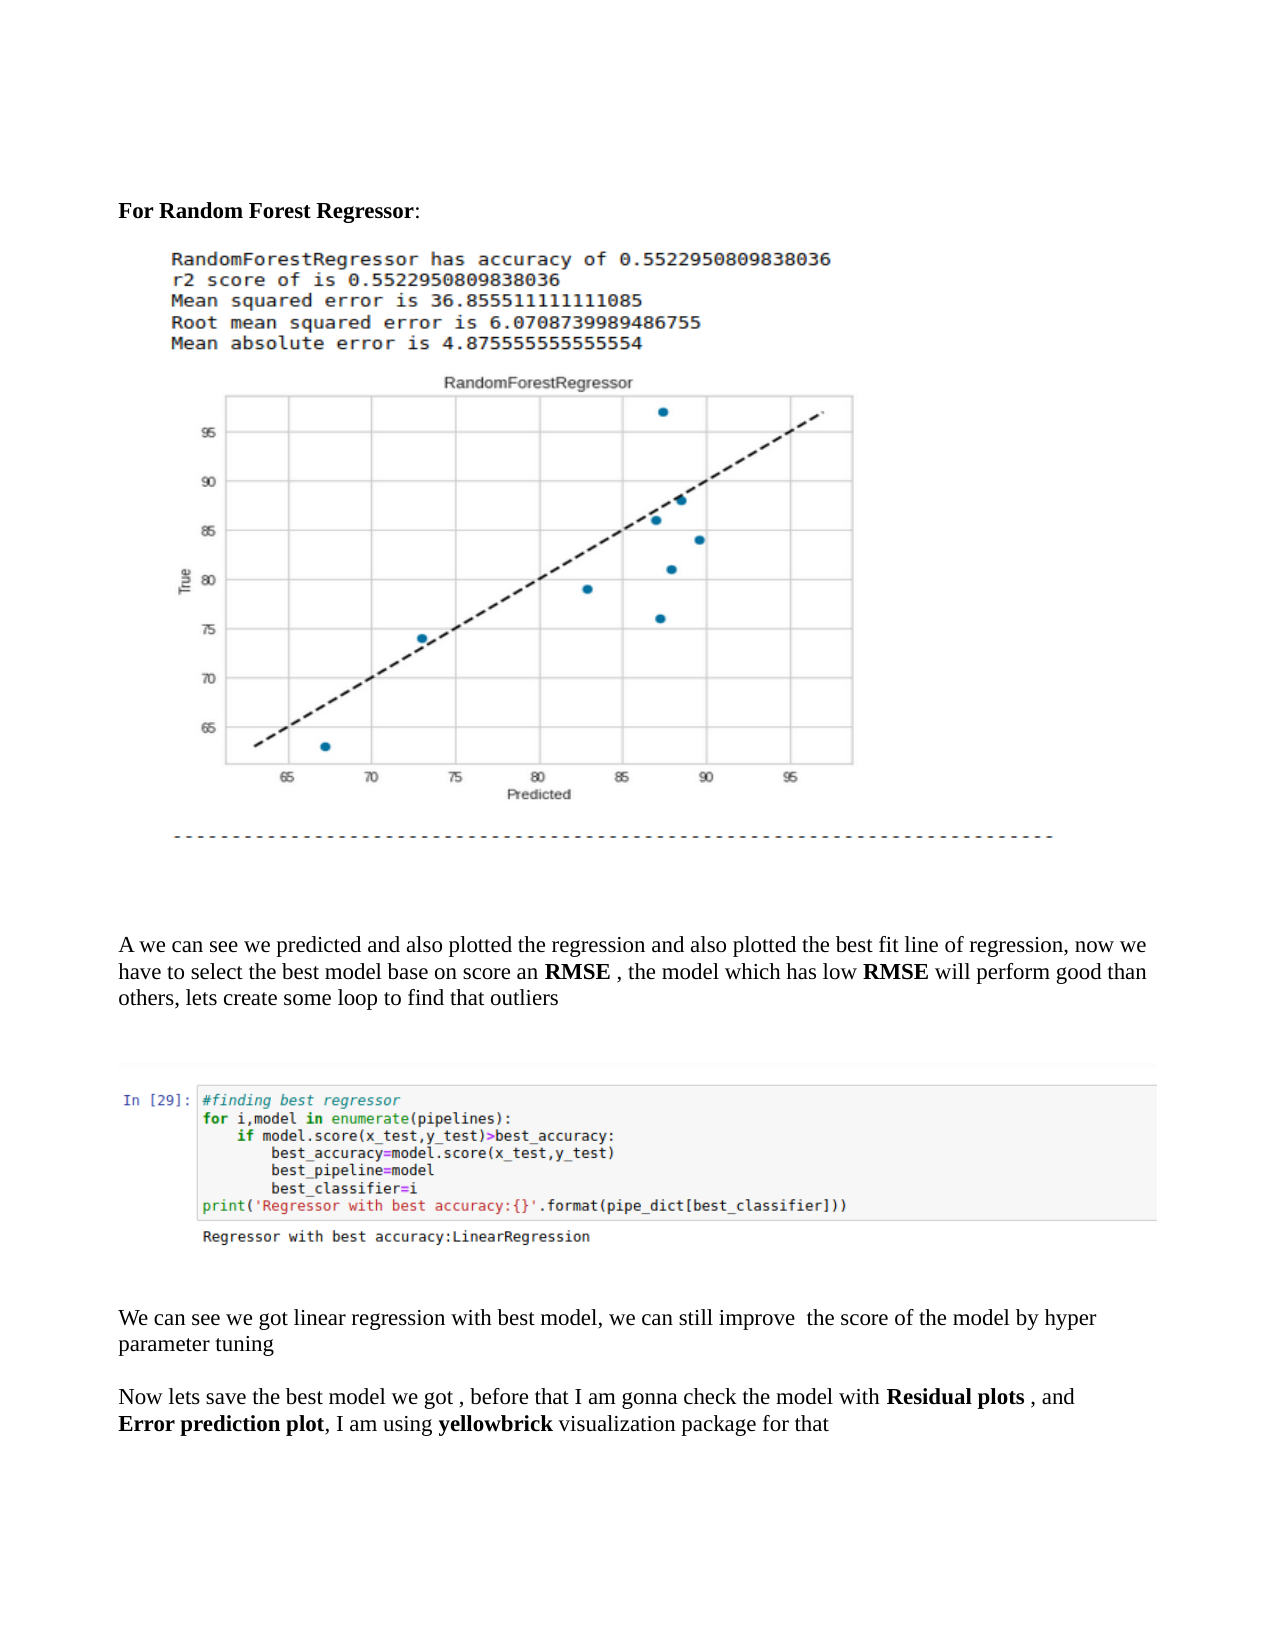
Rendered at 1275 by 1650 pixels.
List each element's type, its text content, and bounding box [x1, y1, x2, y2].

picture [118, 1063, 1157, 1252]
text Error prediction plot, I am using yellowbrick visualization package for that [118, 1409, 1157, 1436]
text For Random Forest Regressor: [118, 197, 1157, 223]
picture [163, 250, 1112, 853]
text Now lets save the best model we got , before that I am gonna check the model with Residual plots , and [118, 1383, 1157, 1409]
text A we can see we predicted and also plotted the regression and also plotted the best fit line of regression, now we have to select the best model base on score an RMSE , the model which has low RMSE will perform good than others, lets create some loop to find that outliers [118, 931, 1157, 1010]
text We can see we got linear regression with best model, we can still improve the score of the model by hyper parameter tuning [118, 1304, 1157, 1357]
